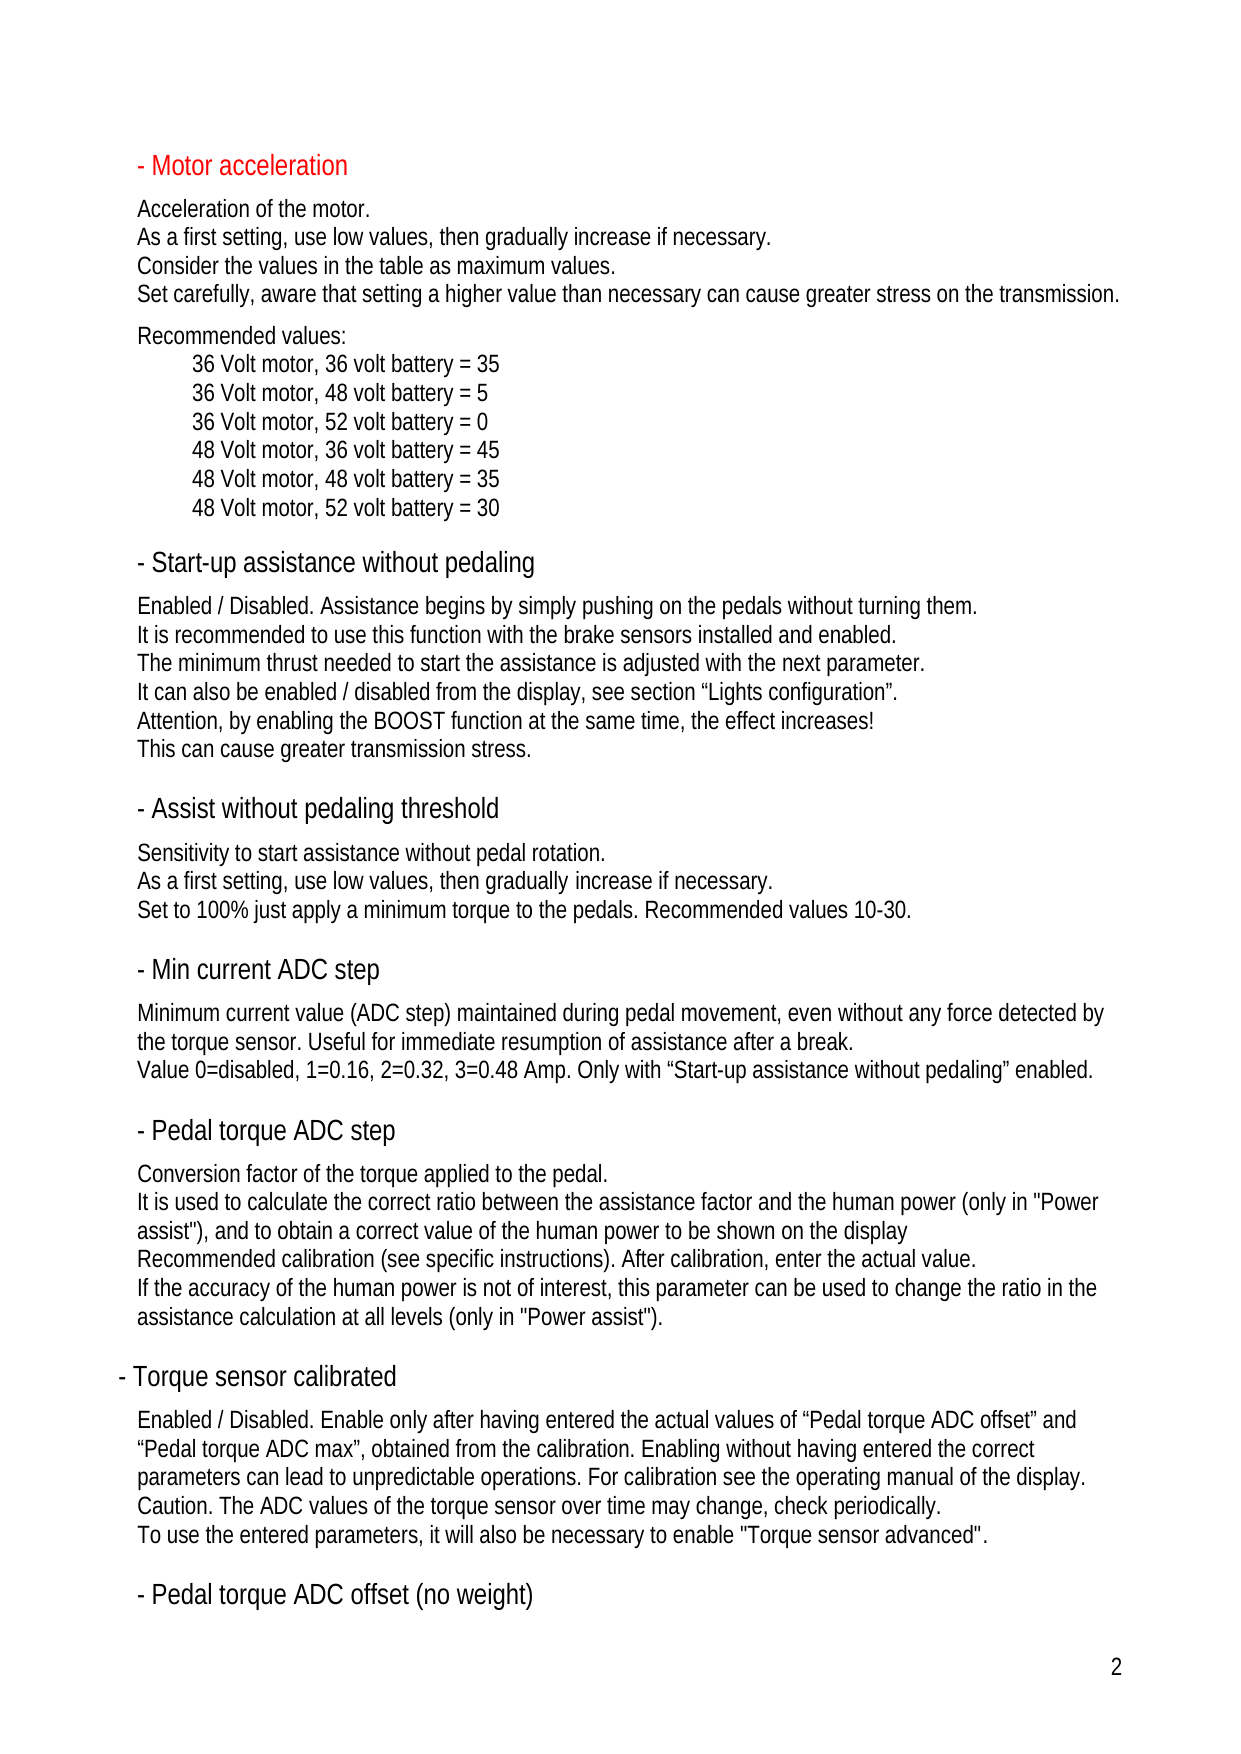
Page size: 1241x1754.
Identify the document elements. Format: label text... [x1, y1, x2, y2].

text Caution. The ADC values of the torque sensor over time may change, check periodically. [137, 1491, 1122, 1519]
text - Pedal torque ADC offset (no weight) [137, 1577, 1122, 1610]
text To use the entered parameters, it will also be necessary to enable "Torque sensor advanced". [137, 1519, 1122, 1548]
text Sensitivity to start assistance without pedal rotation. [137, 837, 1122, 866]
text Enabled / Disabled. Assistance begins by simply pushing on the pedals without turning them. [137, 591, 1122, 620]
text This can cause greater transmission stress. [137, 734, 1122, 763]
text The minimum thrust needed to start the assistance is adjusted with the next parameter. [137, 648, 1122, 677]
text - Motor acceleration [137, 148, 1122, 181]
text 48 Volt motor, 52 volt battery = 30 [137, 492, 1122, 521]
text Set carefully, aware that setting a higher value than necessary can cause greater stress on the transmission. [137, 279, 1122, 308]
text 36 Volt motor, 36 volt battery = 35 [137, 349, 1122, 378]
text Set to 100% just apply a minimum torque to the pedals. Recommended values 10-30. [137, 895, 1122, 923]
text 48 Volt motor, 36 volt battery = 45 [137, 435, 1122, 464]
text 36 Volt motor, 48 volt battery = 5 [137, 378, 1122, 407]
text - Pedal torque ADC step [137, 1113, 1122, 1146]
text Acceleration of the motor. [137, 193, 1122, 222]
text It is recommended to use this function with the brake sensors installed and enabled. [137, 620, 1122, 648]
text Enabled / Disabled. Enable only after having entered the actual values of “Pedal torque ADC offset” and “Pedal torque ADC max”, obtained from the calibration. Enabling without having entered the correct parameters can lead to unpredictable operations. For calibration see the operating manual of the display. [137, 1405, 1122, 1491]
text It can also be enabled / disabled from the display, see section “Lights configuration”. [137, 677, 1122, 706]
text Recommended calibration (see specific instructions). After calibration, enter the actual value. [137, 1244, 1122, 1273]
text If the accuracy of the human power is not of interest, this parameter can be used to change the ratio in the assistance calculation at all levels (only in "Power assist"). [137, 1273, 1122, 1330]
text Value 0=disabled, 1=0.16, 2=0.32, 3=0.48 Amp. Only with “Start-up assistance without pedaling” enabled. [137, 1055, 1122, 1084]
text Recommended values: [137, 321, 1122, 349]
text It is used to calculate the correct ratio between the assistance factor and the human power (only in "Power assist"), and to obtain a correct value of the human power to be shown on the display [137, 1187, 1122, 1244]
text - Assist without pedaling threshold [137, 792, 1122, 825]
text As a first setting, use low values, then gradually increase if necessary. [137, 866, 1122, 895]
text - Min current ADC step [137, 952, 1122, 986]
text Conversion factor of the torque applied to the pedal. [137, 1158, 1122, 1187]
text - Start-up assistance without pedaling [137, 545, 1122, 578]
text Minimum current value (ADC step) maintained during pedal movement, even without any force detected by the torque sensor. Useful for immediate resumption of assistance after a break. [137, 998, 1122, 1055]
text As a first setting, use low values, then gradually increase if necessary. [137, 222, 1122, 251]
text 48 Volt motor, 48 volt battery = 35 [137, 464, 1122, 492]
text - Torque sensor calibrated [118, 1359, 1122, 1392]
text Consider the values in the table as maximum values. [137, 251, 1122, 279]
text Attention, by enabling the BOOST function at the same time, the effect increases! [137, 706, 1122, 734]
text 36 Volt motor, 52 volt battery = 0 [137, 407, 1122, 435]
